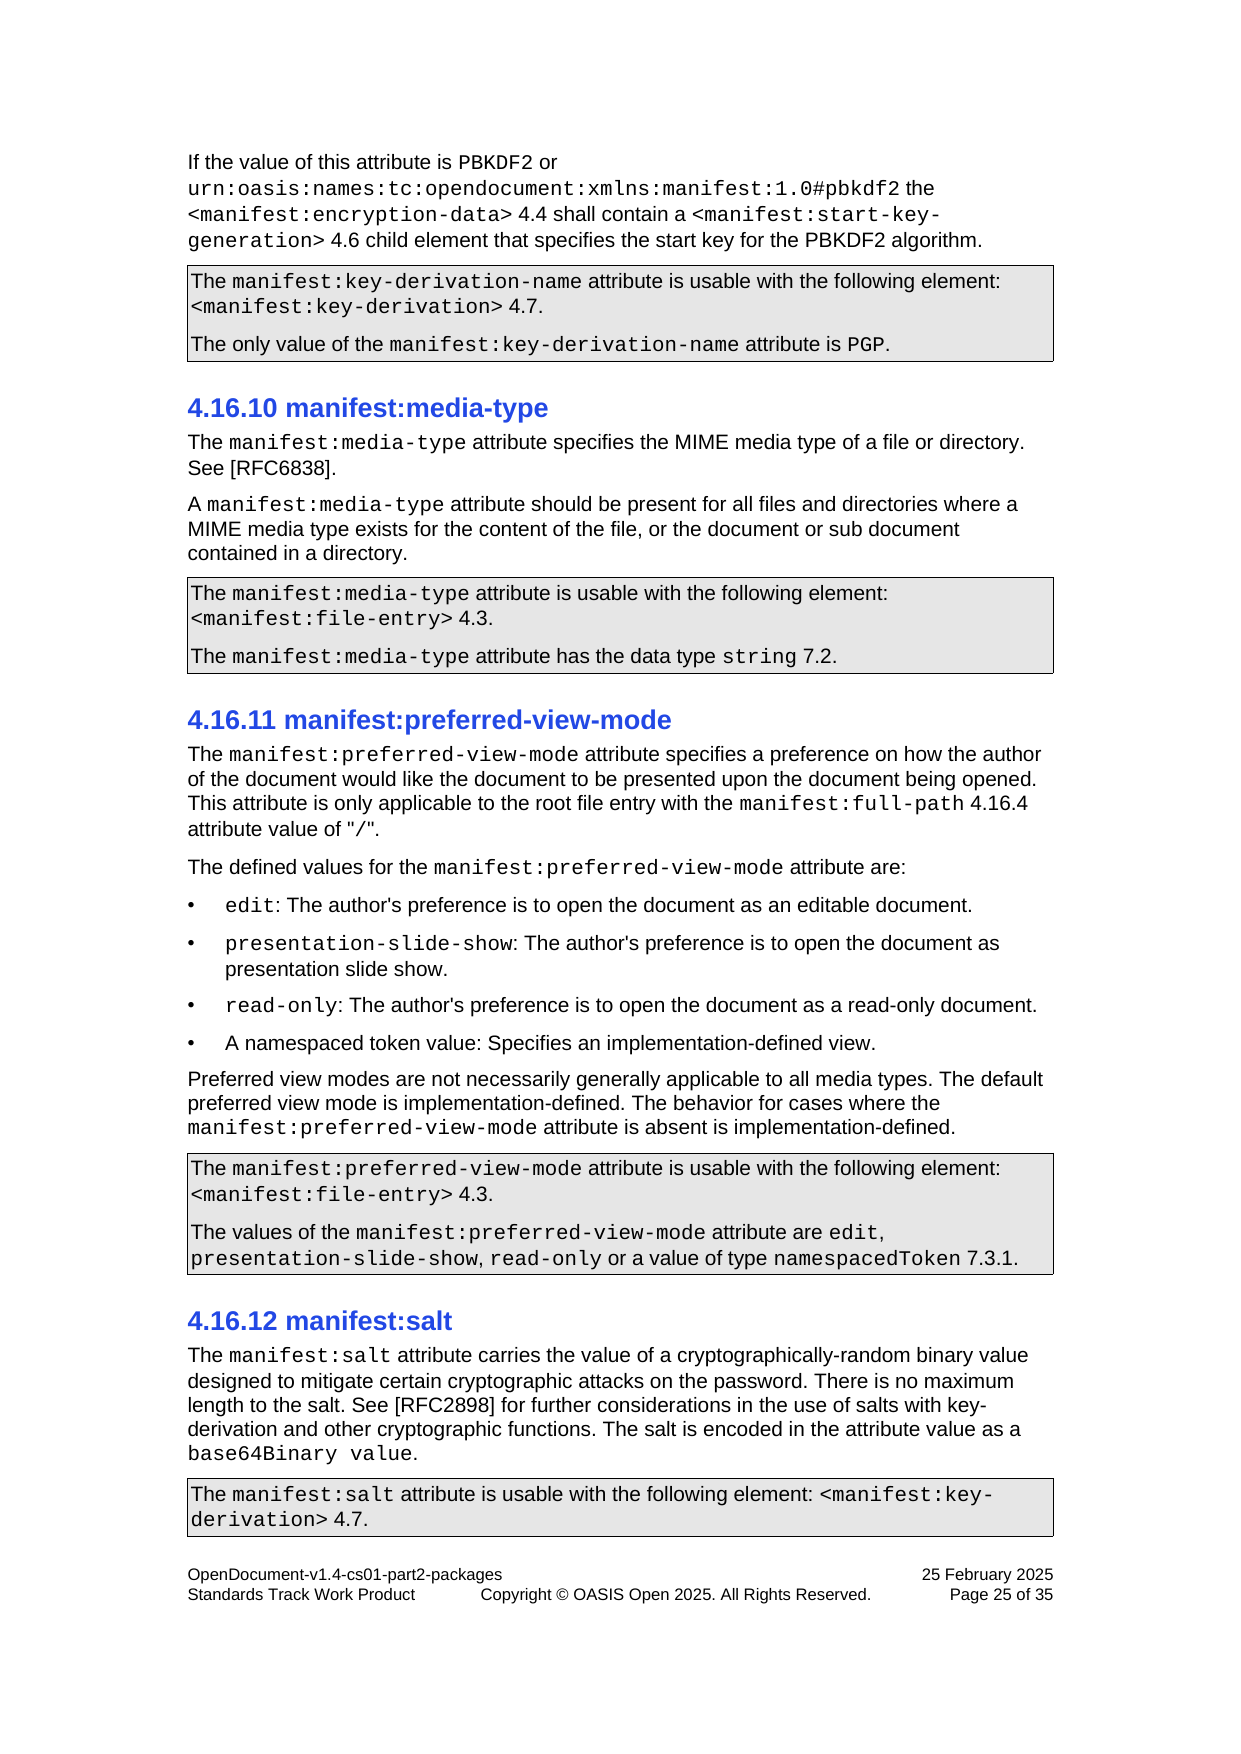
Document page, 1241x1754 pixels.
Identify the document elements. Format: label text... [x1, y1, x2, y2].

list The manifest:media-type attribute has the data type string 7.2. [188, 641, 1053, 673]
subtitle manifest:preferred-view-mode [187, 704, 1053, 735]
list edit: The author's preference is to open the document as an editable document. [187, 893, 1053, 919]
list The manifest:key-derivation-name attribute is usable with the following element: <manifest:key-derivation> 4.7. [188, 266, 1053, 320]
text Preferred view modes are not necessarily generally applicable to all media types. The default preferred view mode is implementation-defined. The behavior for cases where the manifest:preferred-view-mode attribute is absent is implementation-defined. [187, 1067, 1053, 1141]
list The values of the manifest:preferred-view-mode attribute are edit, presentation-slide-show, read-only or a value of type namespacedToken 7.3.1. [188, 1216, 1053, 1274]
list The manifest:salt attribute is usable with the following element: <manifest:key-derivation> 4.7. [188, 1479, 1053, 1536]
text The defined values for the manifest:preferred-view-mode attribute are: [187, 855, 1053, 881]
subtitle manifest:salt [187, 1305, 1053, 1337]
list read-only: The author's preference is to open the document as a read-only document. [187, 993, 1053, 1018]
list The manifest:preferred-view-mode attribute is usable with the following element: <manifest:file-entry> 4.3. [188, 1154, 1053, 1207]
list presentation-slide-show: The author's preference is to open the document as presentation slide show. [187, 931, 1053, 981]
list The only value of the manifest:key-derivation-name attribute is PGP. [188, 329, 1053, 361]
text The manifest:media-type attribute specifies the MIME media type of a file or directory. See [RFC6838]. [187, 429, 1053, 479]
subtitle manifest:media-type [187, 392, 1053, 423]
text The manifest:preferred-view-mode attribute specifies a preference on how the author of the document would like the document to be presented upon the document being opened. This attribute is only applicable to the root file entry with the manifest:full-path 4.16.4 attribute value of "/". [187, 741, 1053, 843]
text The manifest:salt attribute carries the value of a cryptographically-random binary value designed to mitigate certain cryptographic attacks on the password. There is no maximum length to the salt. See [RFC2898] for further considerations in the use of salts with key-derivation and other cryptographic functions. The salt is encoded in the attribute value as a base64Binary value. [187, 1343, 1053, 1466]
list A namespaced token value: Specifies an implementation-defined view. [187, 1031, 1053, 1055]
list The manifest:media-type attribute is usable with the following element: <manifest:file-entry> 4.3. [188, 578, 1053, 632]
text A manifest:media-type attribute should be present for all files and directories where a MIME media type exists for the content of the file, or the document or sub document contained in a directory. [187, 491, 1053, 565]
text If the value of this attribute is PBKDF2 or urn:oasis:names:tc:opendocument:xmlns:manifest:1.0#pbkdf2 the <manifest:encryption-data> 4.4 shall contain a <manifest:start-key-generation> 4.6 child element that specifies the start key for the PBKDF2 algorithm. [187, 150, 1053, 253]
